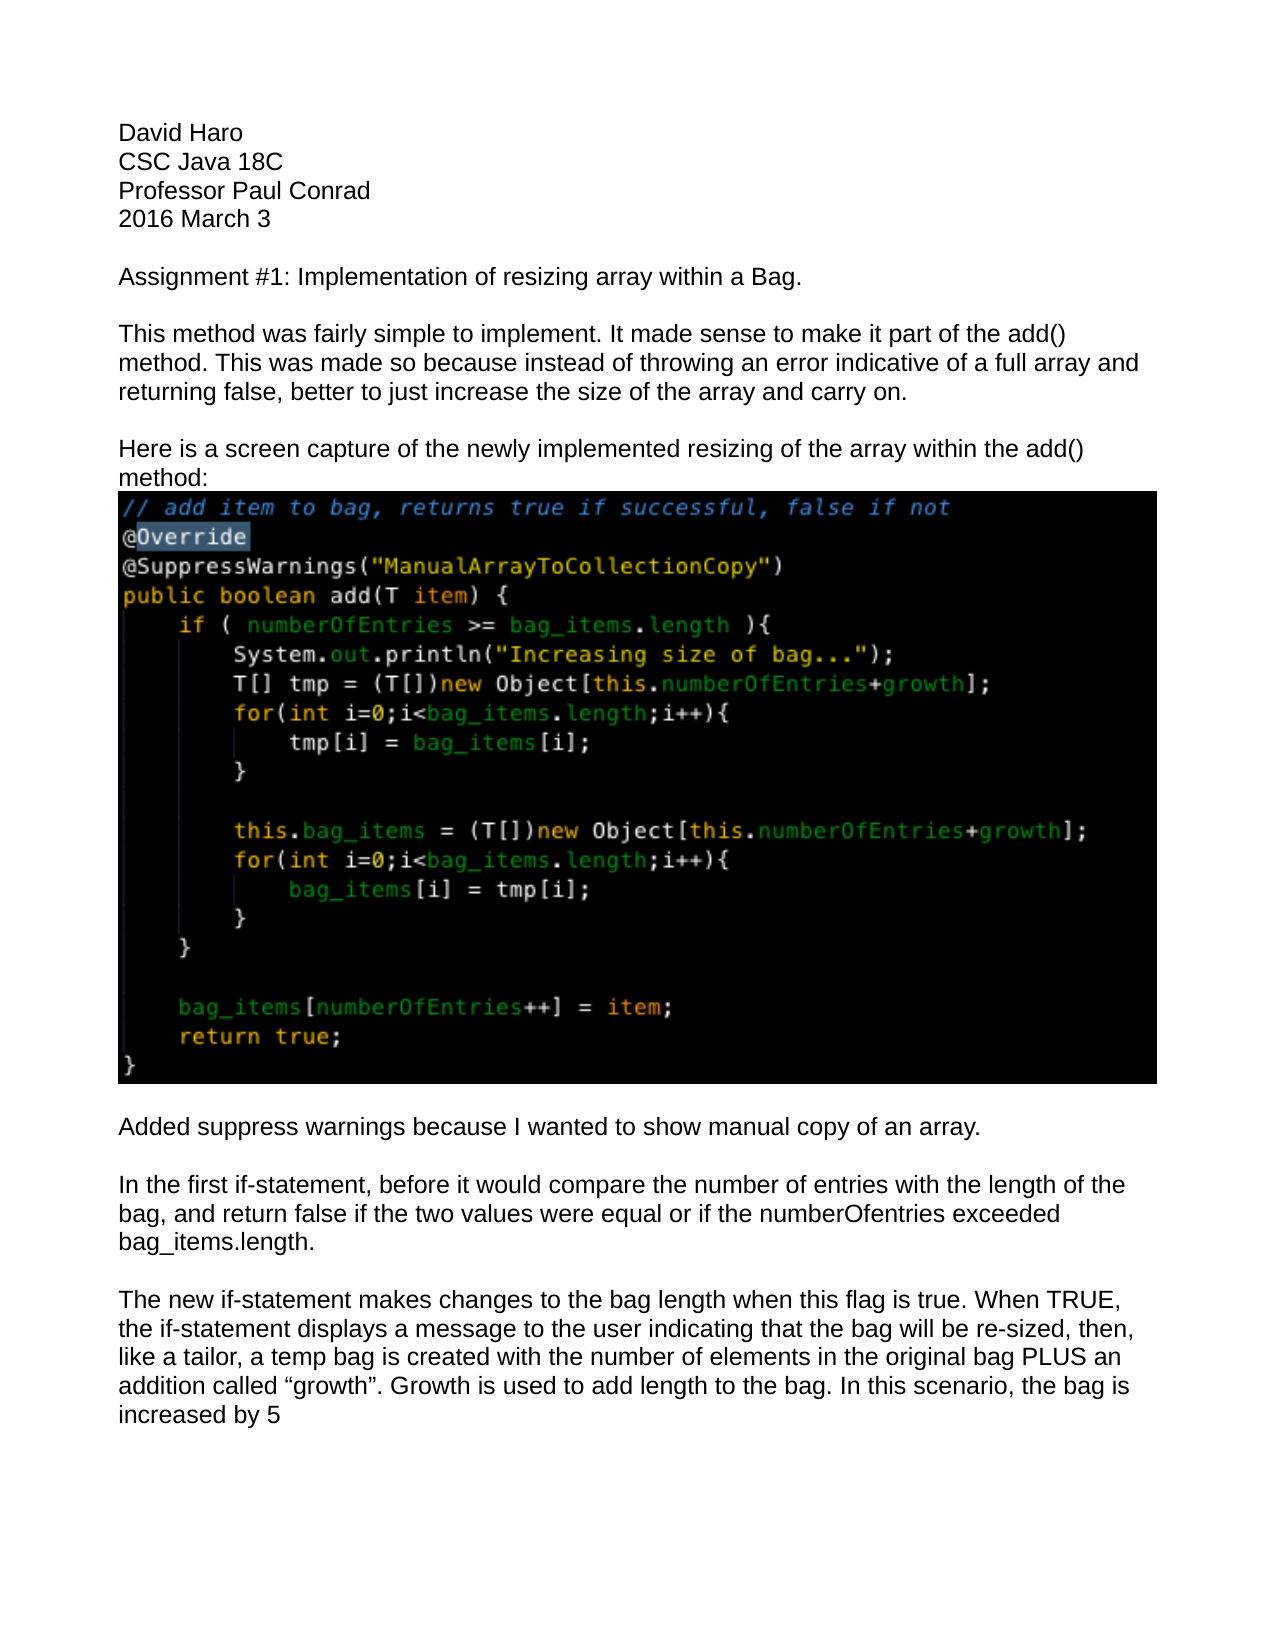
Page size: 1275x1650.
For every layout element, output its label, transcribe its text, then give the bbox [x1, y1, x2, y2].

text The new if-statement makes changes to the bag length when this flag is true. When TRUE, the if-statement displays a message to the user indicating that the bag will be re-sized, then, like a tailor, a temp bag is created with the number of elements in the original bag PLUS an addition called “growth”. Growth is used to add length to the bag. In this scenario, the bag is increased by 5 [118, 1285, 1157, 1429]
text Added suppress warnings because I wanted to show manual copy of an array. [118, 1112, 1157, 1141]
text In the first if-statement, before it would compare the number of entries with the length of the bag, and return false if the two values were equal or if the numberOfentries exceeded bag_items.length. [118, 1170, 1157, 1256]
text 2016 March 3 [118, 204, 1157, 233]
text Professor Paul Conrad [118, 176, 1157, 204]
text Assignment #1: Implementation of resizing array within a Bag. [118, 262, 1157, 291]
text David Haro [118, 118, 1157, 147]
text Here is a screen capture of the newly implemented resizing of the array within the add() method: [118, 434, 1157, 491]
picture [118, 491, 1157, 1084]
text This method was fairly simple to implement. It made sense to make it part of the add() method. This was made so because instead of throwing an error indicative of a full array and returning false, better to just increase the size of the array and carry on. [118, 319, 1157, 406]
text CSC Java 18C [118, 147, 1157, 176]
